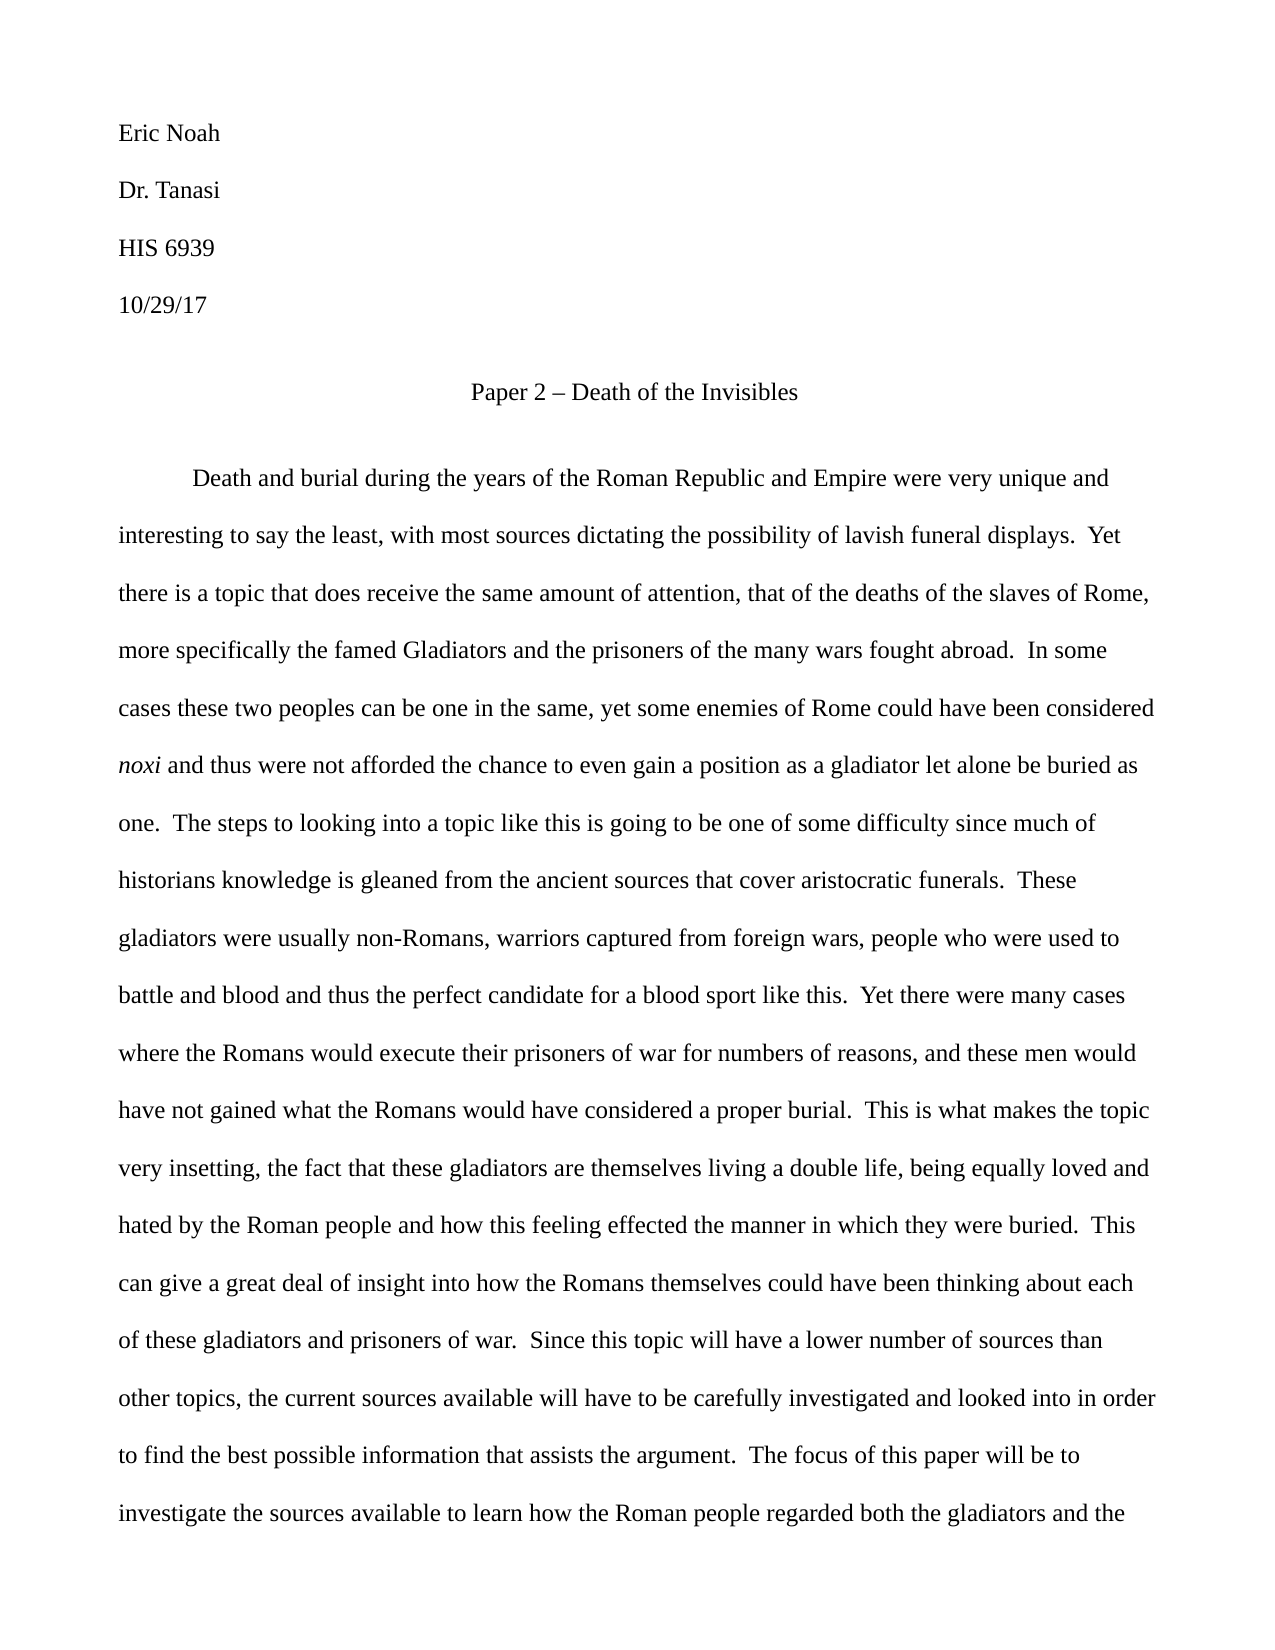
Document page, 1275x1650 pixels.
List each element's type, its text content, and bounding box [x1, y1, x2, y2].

text 10/29/17 [118, 291, 1157, 319]
text HIS 6939 [118, 233, 1157, 262]
text Death and burial during the years of the Roman Republic and Empire were very unique and interesting to say the least, with most sources dictating the possibility of lavish funeral displays. Yet there is a topic that does receive the same amount of attention, that of the deaths of the slaves of Rome, more specifically the famed Gladiators and the prisoners of the many wars fought abroad. In some cases these two peoples can be one in the same, yet some enemies of Rome could have been considered noxi and thus were not afforded the chance to even gain a position as a gladiator let alone be buried as one. The steps to looking into a topic like this is going to be one of some difficulty since much of historians knowledge is gleaned from the ancient sources that cover aristocratic funerals. These gladiators were usually non-Romans, warriors captured from foreign wars, people who were used to battle and blood and thus the perfect candidate for a blood sport like this. Yet there were many cases where the Romans would execute their prisoners of war for numbers of reasons, and these men would have not gained what the Romans would have considered a proper burial. This is what makes the topic very insetting, the fact that these gladiators are themselves living a double life, being equally loved and hated by the Roman people and how this feeling effected the manner in which they were buried. This can give a great deal of insight into how the Romans themselves could have been thinking about each of these gladiators and prisoners of war. Since this topic will have a lower number of sources than other topics, the current sources available will have to be carefully investigated and looked into in order to find the best possible information that assists the argument. The focus of this paper will be to investigate the sources available to learn how the Roman people regarded both the gladiators and the [118, 463, 1157, 1527]
text Eric Noah [118, 118, 1157, 147]
text Dr. Tanasi [118, 176, 1157, 204]
text Paper 2 – Death of the Invisibles [118, 377, 1157, 406]
